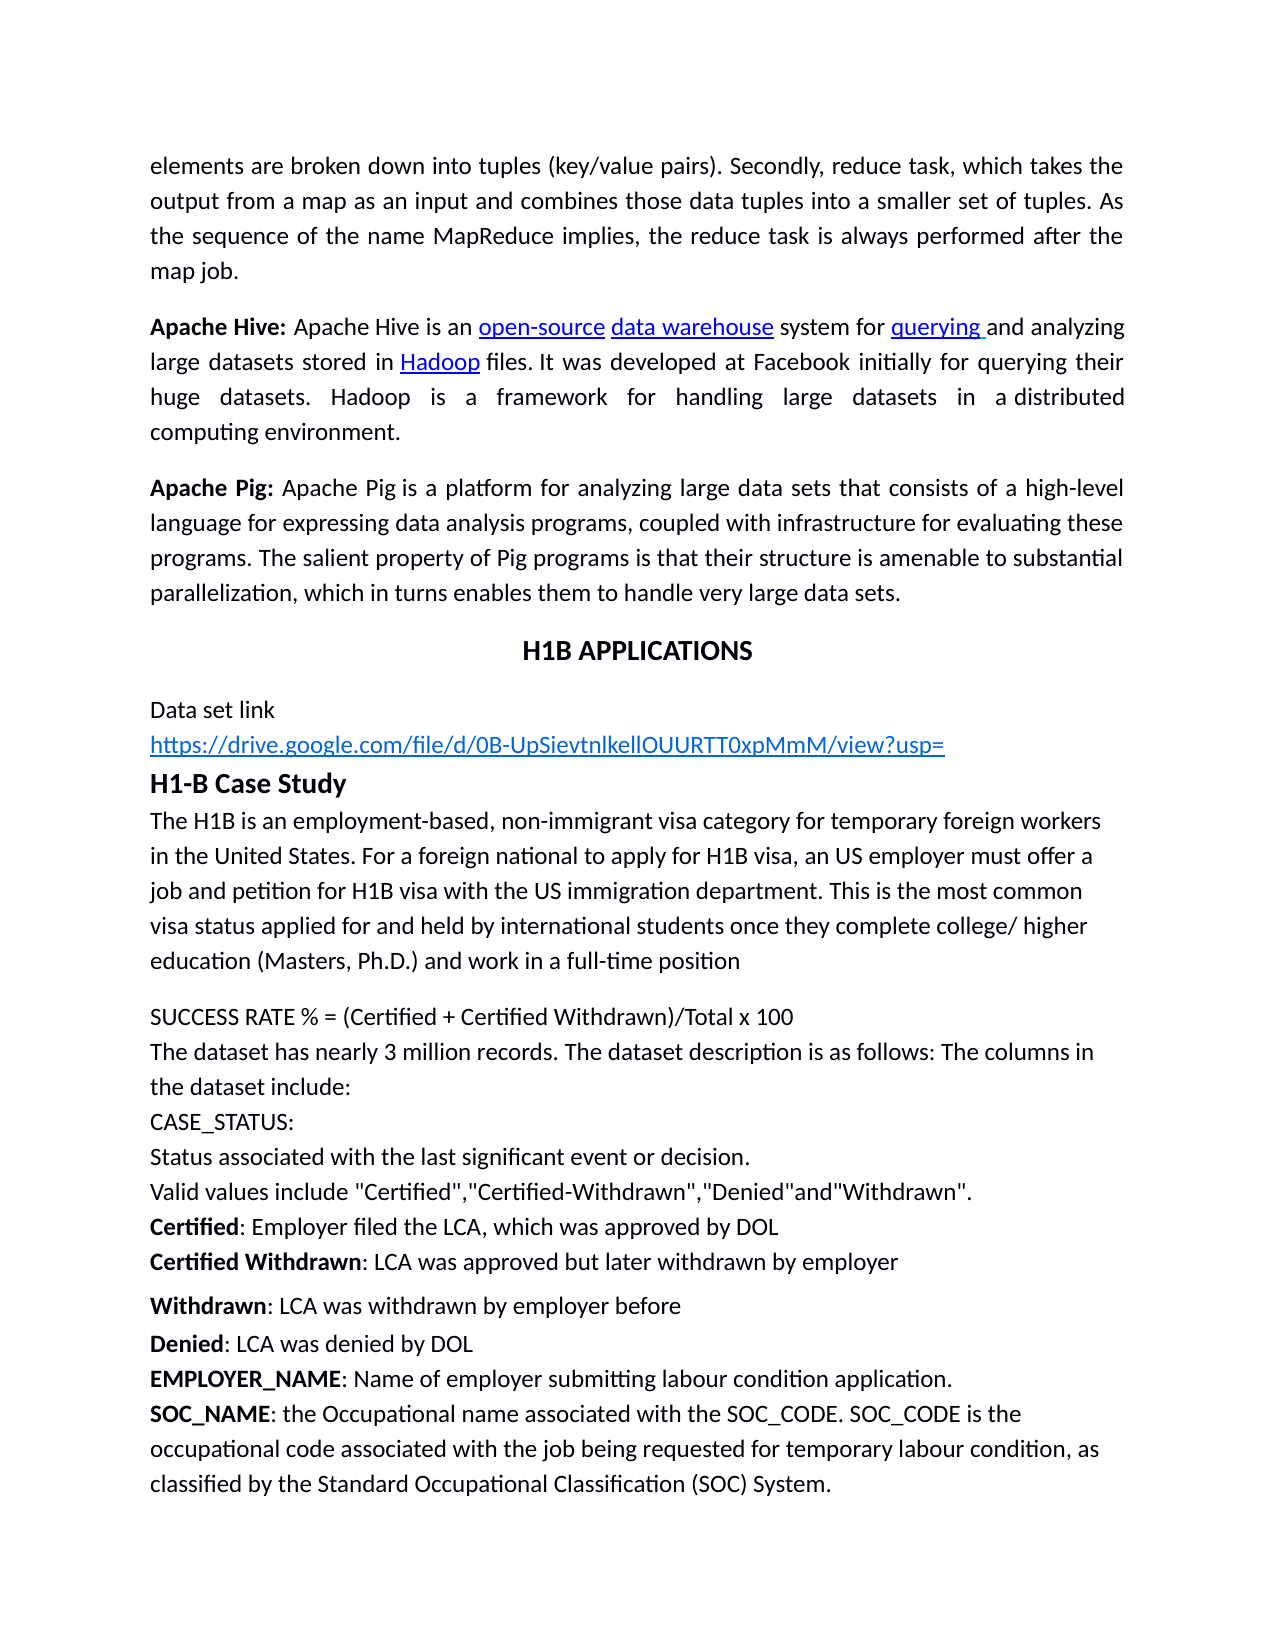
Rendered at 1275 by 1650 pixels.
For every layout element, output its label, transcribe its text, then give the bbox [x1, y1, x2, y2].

text Apache Pig: Apache Pig is a platform for analyzing large data sets that consists of a high-level language for expressing data analysis programs, coupled with infrastructure for evaluating these programs. The salient property of Pig programs is that their structure is amenable to substantial parallelization, which in turns enables them to handle very large data sets. [150, 472, 1125, 607]
text Apache Hive: Apache Hive is an open-source data warehouse system for querying and analyzing large datasets stored in Hadoop files. It was developed at Facebook initially for querying their huge datasets. Hadoop is a framework for handling large datasets in a distributed computing environment. [150, 311, 1125, 446]
text Data set link https://drive.google.com/file/d/0B-UpSievtnlkellOUURTT0xpMmM/view?usp= H1-B Case Study The H1B is an employment-based, non-immigrant visa category for temporary foreign workers in the United States. For a foreign national to apply for H1B visa, an US employer must offer a job and petition for H1B visa with the US immigration department. This is the most common visa status applied for and held by international students once they complete college/ higher education (Masters, Ph.D.) and work in a full-time position [150, 694, 1125, 976]
text SUCCESS RATE % = (Certified + Certified Withdrawn)/Total x 100 The dataset has nearly 3 million records. The dataset description is as follows: The columns in the dataset include: CASE_STATUS: Status associated with the last significant event or decision. Valid values include "Certified","Certified-Withdrawn","Denied"and"Withdrawn". Certified: Employer filed the LCA, which was approved by DOL Certified Withdrawn: LCA was approved but later withdrawn by employer Withdrawn: LCA was withdrawn by employer before Denied: LCA was denied by DOL EMPLOYER_NAME: Name of employer submitting labour condition application. SOC_NAME: the Occupational name associated with the SOC_CODE. SOC_CODE is the occupational code associated with the job being requested for temporary labour condition, as classified by the Standard Occupational Classification (SOC) System. [150, 1001, 1125, 1499]
text elements are broken down into tuples (key/value pairs). Secondly, reduce task, which takes the output from a map as an input and combines those data tuples into a smaller set of tuples. As the sequence of the name MapReduce implies, the reduce task is always performed after the map job. [150, 150, 1125, 286]
text H1B APPLICATIONS [150, 632, 1125, 668]
